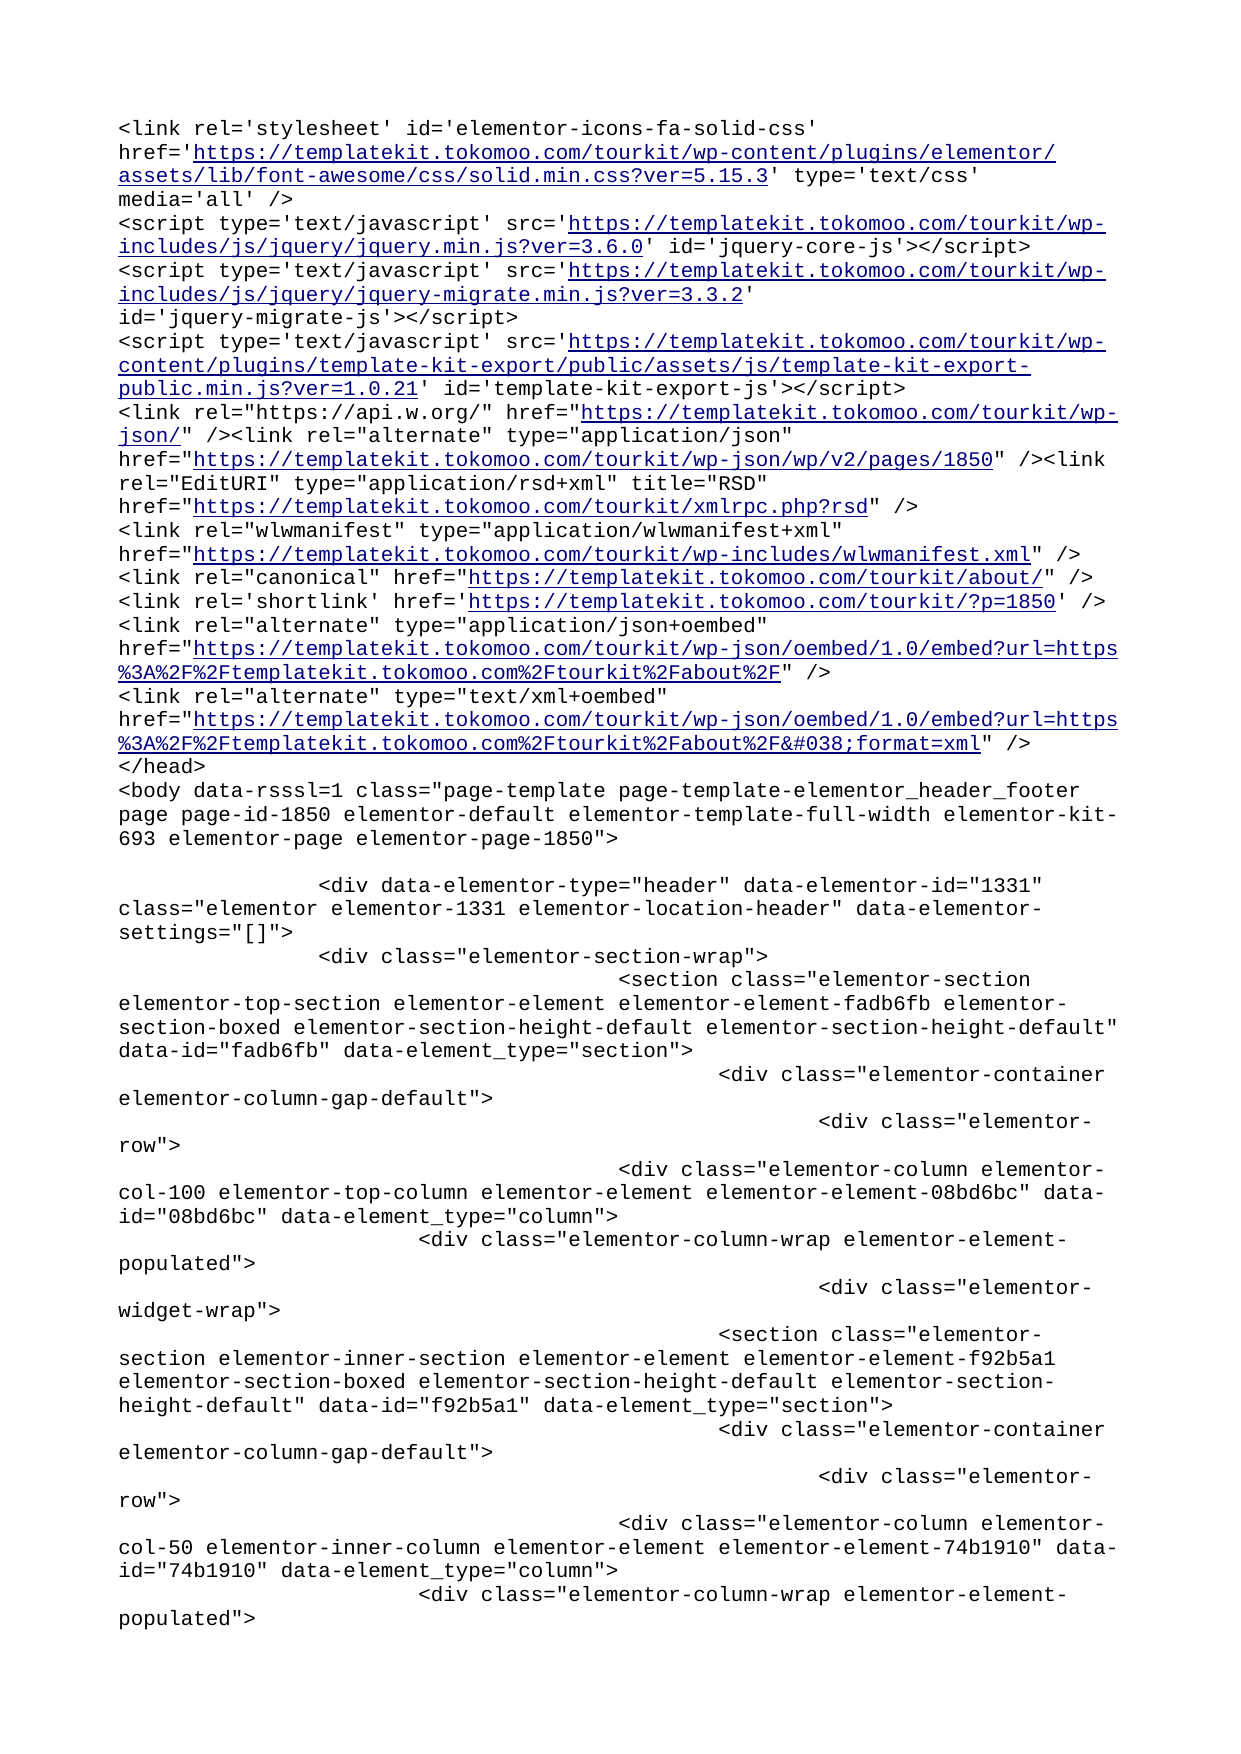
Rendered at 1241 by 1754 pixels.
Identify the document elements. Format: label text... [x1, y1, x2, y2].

text </head> [118, 757, 1122, 780]
text <div class="elementor-column elementor-col-100 elementor-top-column elementor-element elementor-element-08bd6bc" data-id="08bd6bc" data-element_type="column"> [118, 1158, 1122, 1229]
text <div class="elementor-section-wrap"> [118, 946, 1122, 969]
text <div class="elementor-widget-wrap"> [118, 1277, 1122, 1324]
text <body data-rsssl=1 class="page-template page-template-elementor_header_footer page page-id-1850 elementor-default elementor-template-full-width elementor-kit-693 elementor-page elementor-page-1850"> [118, 780, 1122, 851]
text <section class="elementor-section elementor-top-section elementor-element elementor-element-fadb6fb elementor-section-boxed elementor-section-height-default elementor-section-height-default" data-id="fadb6fb" data-element_type="section"> [118, 969, 1122, 1064]
text <section class="elementor-section elementor-inner-section elementor-element elementor-element-f92b5a1 elementor-section-boxed elementor-section-height-default elementor-section-height-default" data-id="f92b5a1" data-element_type="section"> [118, 1324, 1122, 1419]
text <script type='text/javascript' src='https://templatekit.tokomoo.com/tourkit/wp-includes/js/jquery/jquery-migrate.min.js?ver=3.3.2' id='jquery-migrate-js'></script> [118, 260, 1122, 331]
text <link rel="wlwmanifest" type="application/wlwmanifest+xml" href="https://templatekit.tokomoo.com/tourkit/wp-includes/wlwmanifest.xml" /> [118, 520, 1122, 567]
text <link rel="alternate" type="application/json+oembed" href="https://templatekit.tokomoo.com/tourkit/wp-json/oembed/1.0/embed?url=https%3A%2F%2Ftemplatekit.tokomoo.com%2Ftourkit%2Fabout%2F" /> [118, 615, 1122, 686]
text <div class="elementor-container elementor-column-gap-default"> [118, 1064, 1122, 1111]
text <div class="elementor-row"> [118, 1111, 1122, 1158]
text <link rel='shortlink' href='https://templatekit.tokomoo.com/tourkit/?p=1850' /> [118, 591, 1122, 615]
text <link rel="canonical" href="https://templatekit.tokomoo.com/tourkit/about/" /> [118, 567, 1122, 591]
text <link rel="https://api.w.org/" href="https://templatekit.tokomoo.com/tourkit/wp-json/" /><link rel="alternate" type="application/json" href="https://templatekit.tokomoo.com/tourkit/wp-json/wp/v2/pages/1850" /><link rel="EditURI" type="application/rsd+xml" title="RSD" href="https://templatekit.tokomoo.com/tourkit/xmlrpc.php?rsd" /> [118, 402, 1122, 520]
text <div class="elementor-row"> [118, 1466, 1122, 1513]
text <script type='text/javascript' src='https://templatekit.tokomoo.com/tourkit/wp-content/plugins/template-kit-export/public/assets/js/template-kit-export-public.min.js?ver=1.0.21' id='template-kit-export-js'></script> [118, 331, 1122, 402]
text <script type='text/javascript' src='https://templatekit.tokomoo.com/tourkit/wp-includes/js/jquery/jquery.min.js?ver=3.6.0' id='jquery-core-js'></script> [118, 213, 1122, 260]
text <div class="elementor-column elementor-col-50 elementor-inner-column elementor-element elementor-element-74b1910" data-id="74b1910" data-element_type="column"> [118, 1513, 1122, 1584]
text <div class="elementor-column-wrap elementor-element-populated"> [118, 1229, 1122, 1277]
text <div data-elementor-type="header" data-elementor-id="1331" class="elementor elementor-1331 elementor-location-header" data-elementor-settings="[]"> [118, 875, 1122, 946]
text <link rel="alternate" type="text/xml+oembed" href="https://templatekit.tokomoo.com/tourkit/wp-json/oembed/1.0/embed?url=https%3A%2F%2Ftemplatekit.tokomoo.com%2Ftourkit%2Fabout%2F&#038;format=xml" /> [118, 686, 1122, 757]
text <div class="elementor-container elementor-column-gap-default"> [118, 1419, 1122, 1466]
text <div class="elementor-column-wrap elementor-element-populated"> [118, 1584, 1122, 1631]
text <link rel='stylesheet' id='elementor-icons-fa-solid-css' href='https://templatekit.tokomoo.com/tourkit/wp-content/plugins/elementor/assets/lib/font-awesome/css/solid.min.css?ver=5.15.3' type='text/css' media='all' /> [118, 118, 1122, 213]
